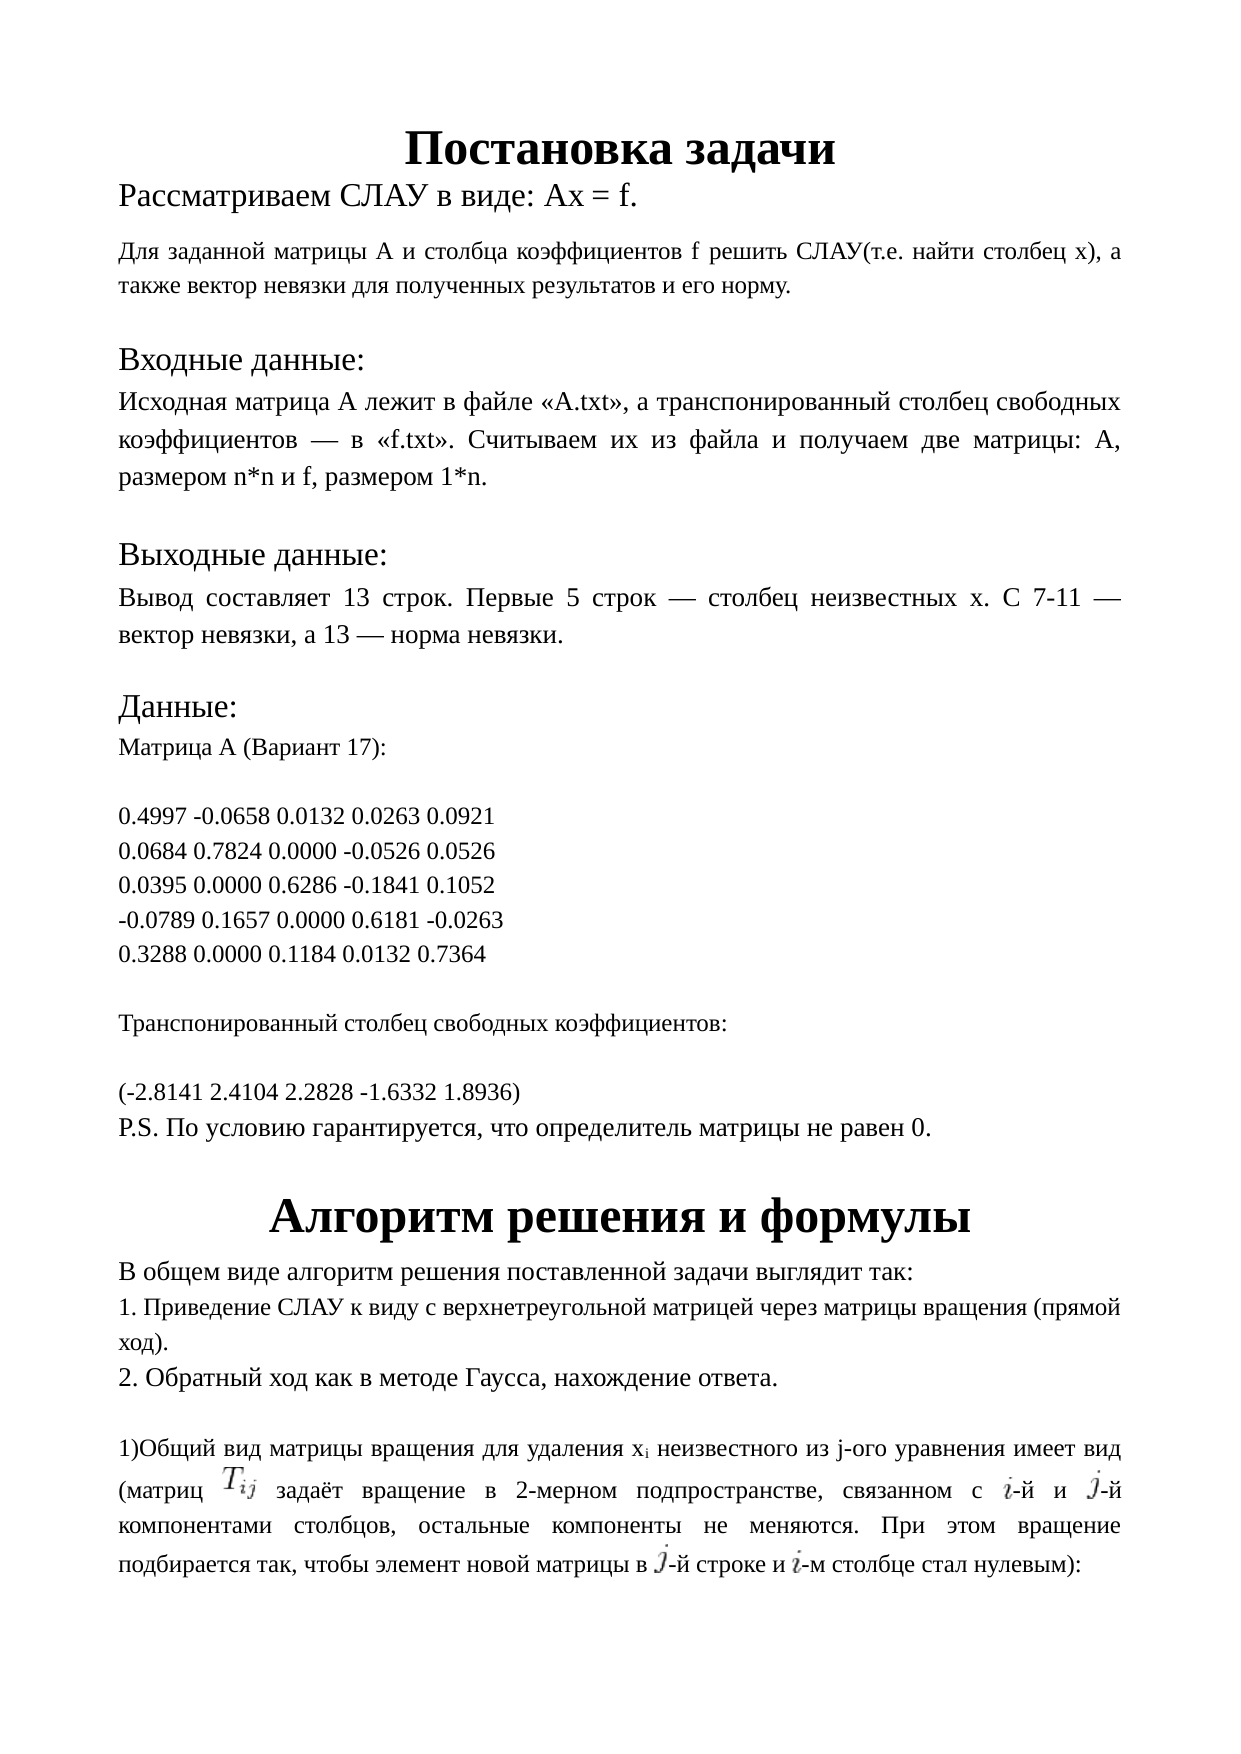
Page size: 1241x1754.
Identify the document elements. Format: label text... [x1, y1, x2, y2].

text P.S. По условию гарантируется, что определитель матрицы не равен 0. [118, 1112, 1122, 1143]
text Для заданной матрицы А и столбца коэффициентов f решить СЛАУ(т.е. найти столбец х), а также вектор невязки для полученных результатов и его норму. [118, 236, 1122, 299]
text Выходные данные: [118, 535, 1122, 573]
text 2. Обратный ход как в методе Гаусса, нахождение ответа. [118, 1361, 1122, 1392]
text 1)Общий вид матрицы вращения для удаления xi неизвестного из j-ого уравнения имеет вид (матриц задаёт вращение в 2-мерном подпространстве, связанном с -й и -й компонентами столбцов, остальные компоненты не меняются. При этом вращение подбирается так, чтобы элемент новой матрицы в -й строке и -м столбце стал нулевым): [118, 1433, 1122, 1578]
text Вывод составляет 13 строк. Первые 5 строк — столбец неизвестных x. C 7-11 — вектор невязки, а 13 — норма невязки. [118, 581, 1122, 649]
text 0.4997 -0.0658 0.0132 0.0263 0.0921 [118, 801, 1122, 830]
picture [222, 1467, 257, 1499]
text Алгоритм решения и формулы [118, 1186, 1122, 1244]
picture [1086, 1470, 1101, 1499]
picture [653, 1544, 668, 1573]
text 0.0395 0.0000 0.6286 -0.1841 0.1052 [118, 870, 1122, 899]
text Данные: [118, 686, 1122, 725]
text Входные данные: [118, 339, 1122, 378]
text Транспонированный столбец свободных коэффициентов: [118, 1008, 1122, 1037]
picture [1003, 1477, 1013, 1499]
text В общем виде алгоритм решения поставленной задачи выглядит так: [118, 1255, 1122, 1286]
text 1. Приведение СЛАУ к виду с верхнетреугольной матрицей через матрицы вращения (прямой ход). [118, 1292, 1122, 1356]
text 0.3288 0.0000 0.1184 0.0132 0.7364 [118, 939, 1122, 968]
text Рассматриваем СЛАУ в виде: Ax = f. [118, 176, 1122, 214]
text Постановка задачи [118, 118, 1122, 176]
text Матрица А (Вариант 17): [118, 732, 1122, 761]
text -0.0789 0.1657 0.0000 0.6181 -0.0263 [118, 905, 1122, 933]
picture [791, 1550, 802, 1573]
text Исходная матрица А лежит в файле «А.txt», а транспонированный столбец свободных коэффициентов — в «f.txt». Считываем их из файла и получаем две матрицы: А, размером n*n и f, размером 1*n. [118, 386, 1122, 491]
text (-2.8141 2.4104 2.2828 -1.6332 1.8936) [118, 1077, 1122, 1106]
text 0.0684 0.7824 0.0000 -0.0526 0.0526 [118, 836, 1122, 864]
